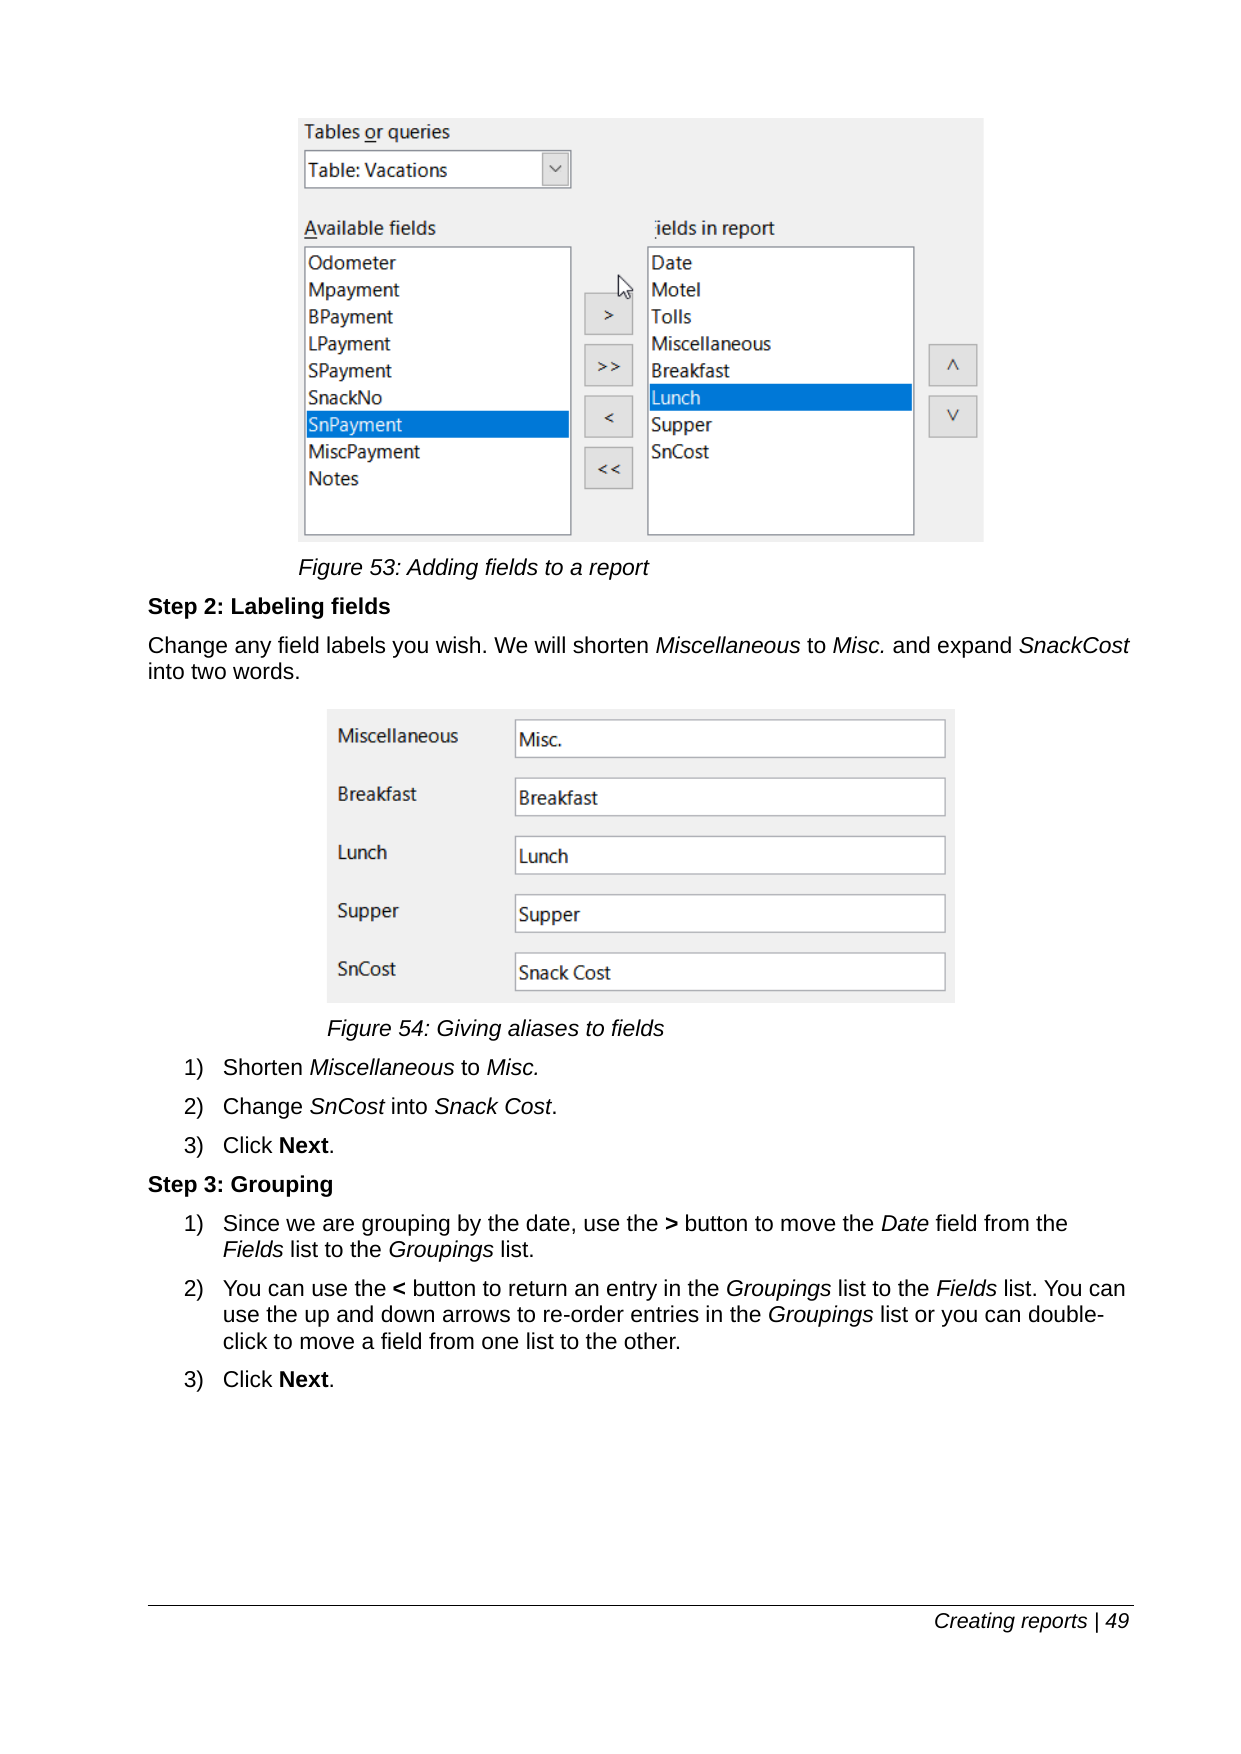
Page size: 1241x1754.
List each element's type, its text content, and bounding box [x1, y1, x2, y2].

text Step 3: Grouping [148, 1171, 1134, 1197]
list Change SnCost into Snack Cost. [204, 1093, 1134, 1119]
list You can use the < button to return an entry in the Groupings list to the Fields list. You can use the up and down arrows to re-order entries in the Groupings list or you can double-click to move a field from one list to the other. [204, 1275, 1134, 1354]
text Change any field labels you wish. We will shorten Miscellaneous to Misc. and expand SnackCost into two words. [148, 632, 1134, 684]
list Shorten Miscellaneous to Misc. [204, 1054, 1134, 1081]
list Click Next. [204, 1132, 1134, 1158]
picture [326, 709, 955, 1003]
list Click Next. [204, 1366, 1134, 1393]
text Figure 53: Adding fields to a report [298, 554, 983, 581]
text Figure 54: Giving aliases to fields [327, 1015, 955, 1042]
picture [298, 118, 984, 542]
list Since we are grouping by the date, use the > button to move the Date field from the Fields list to the Groupings list. [204, 1210, 1134, 1262]
text Step 2: Labeling fields [148, 593, 1134, 619]
